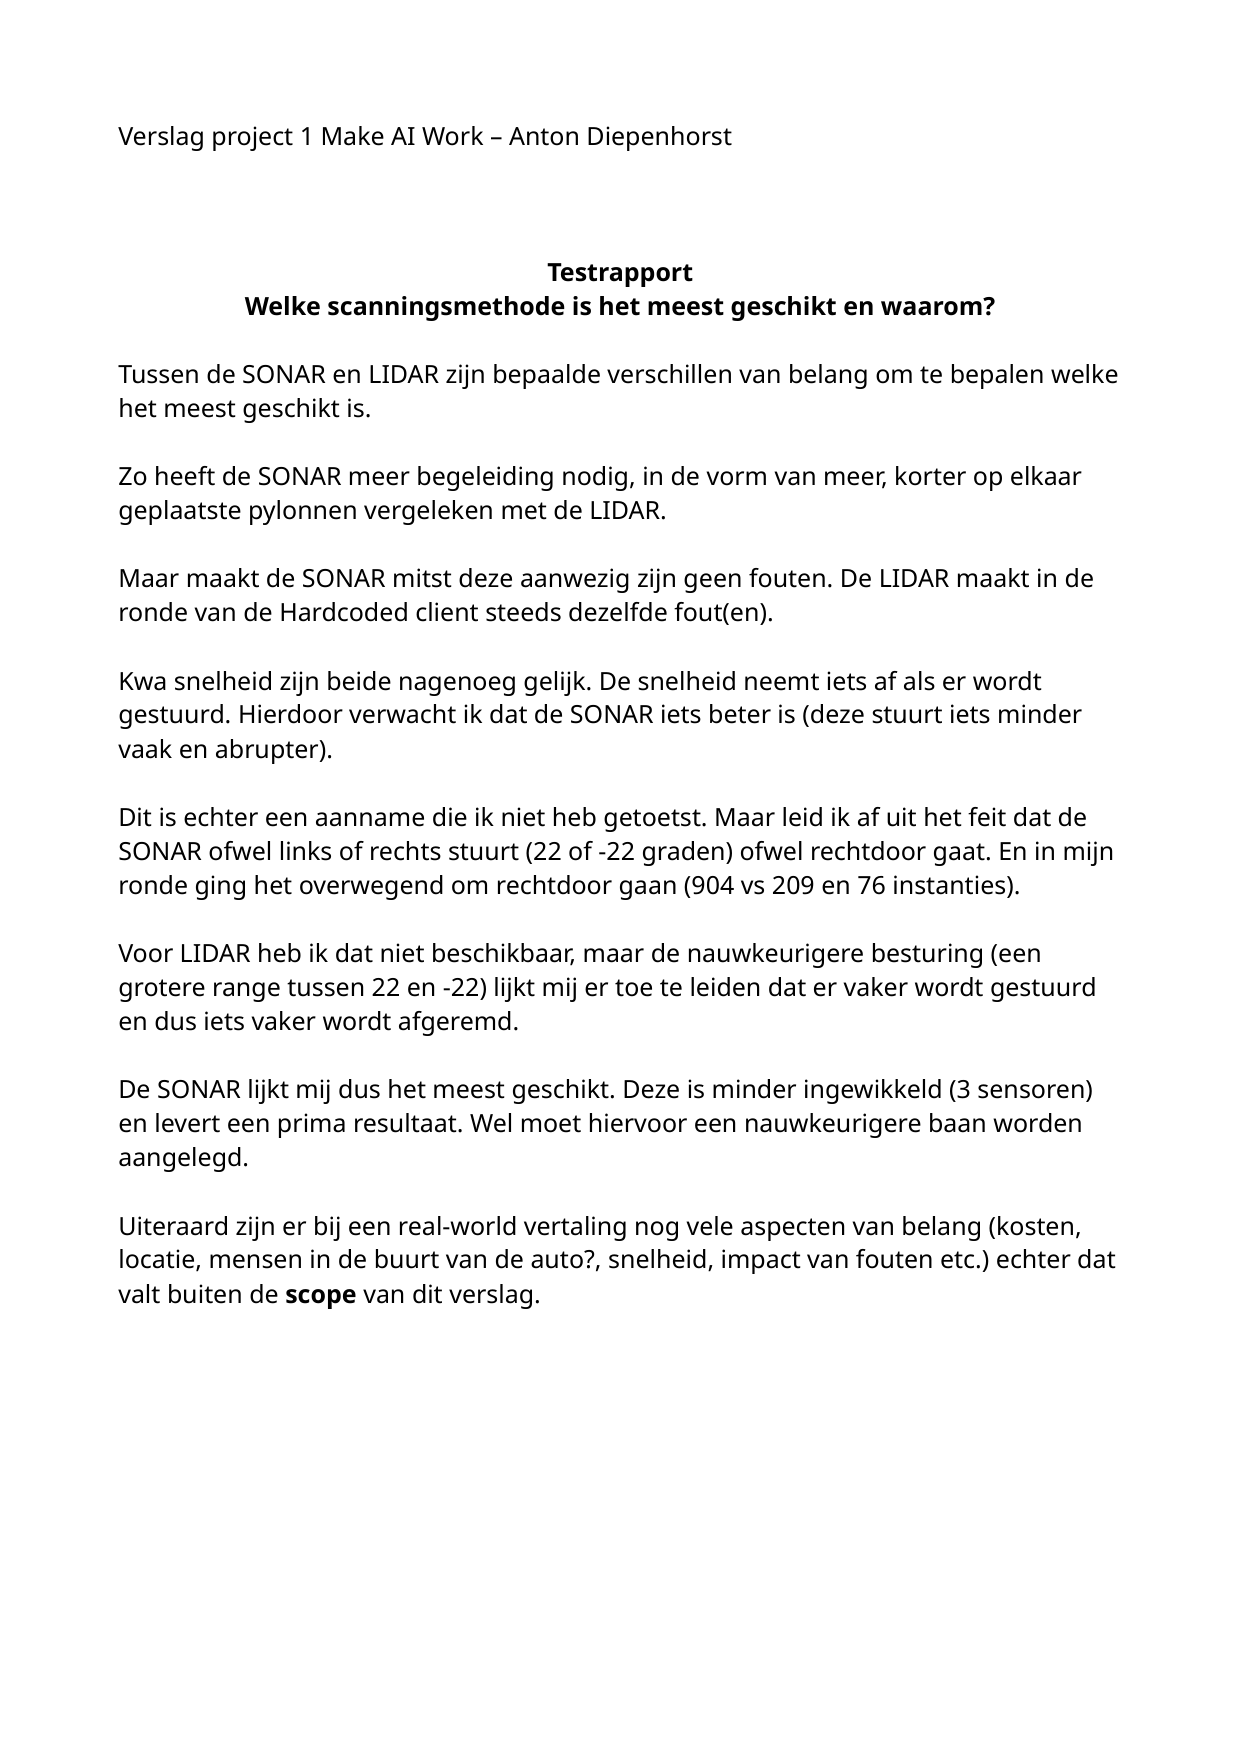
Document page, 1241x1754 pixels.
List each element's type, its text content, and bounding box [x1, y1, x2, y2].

text Voor LIDAR heb ik dat niet beschikbaar, maar de nauwkeurigere besturing (een grotere range tussen 22 en -22) lijkt mij er toe te leiden dat er vaker wordt gestuurd en dus iets vaker wordt afgeremd. [118, 936, 1122, 1038]
text Maar maakt de SONAR mitst deze aanwezig zijn geen fouten. De LIDAR maakt in de ronde van de Hardcoded client steeds dezelfde fout(en). [118, 561, 1122, 629]
text De SONAR lijkt mij dus het meest geschikt. Deze is minder ingewikkeld (3 sensoren) en levert een prima resultaat. Wel moet hiervoor een nauwkeurigere baan worden aangelegd. [118, 1072, 1122, 1174]
text Dit is echter een aanname die ik niet heb getoetst. Maar leid ik af uit het feit dat de SONAR ofwel links of rechts stuurt (22 of -22 graden) ofwel rechtdoor gaat. En in mijn ronde ging het overwegend om rechtdoor gaan (904 vs 209 en 76 instanties). [118, 799, 1122, 902]
text Zo heeft de SONAR meer begeleiding nodig, in de vorm van meer, korter op elkaar geplaatste pylonnen vergeleken met de LIDAR. [118, 459, 1122, 527]
text Tussen de SONAR en LIDAR zijn bepaalde verschillen van belang om te bepalen welke het meest geschikt is. [118, 357, 1122, 425]
text Verslag project 1 Make AI Work – Anton Diepenhorst [118, 118, 1122, 152]
text Uiteraard zijn er bij een real-world vertaling nog vele aspecten van belang (kosten, locatie, mensen in de buurt van de auto?, snelheid, impact van fouten etc.) echter dat valt buiten de scope van dit verslag. [118, 1208, 1122, 1310]
text Testrapport Welke scanningsmethode is het meest geschikt en waarom? [118, 254, 1122, 322]
text Kwa snelheid zijn beide nagenoeg gelijk. De snelheid neemt iets af als er wordt gestuurd. Hierdoor verwacht ik dat de SONAR iets beter is (deze stuurt iets minder vaak en abrupter). [118, 663, 1122, 765]
